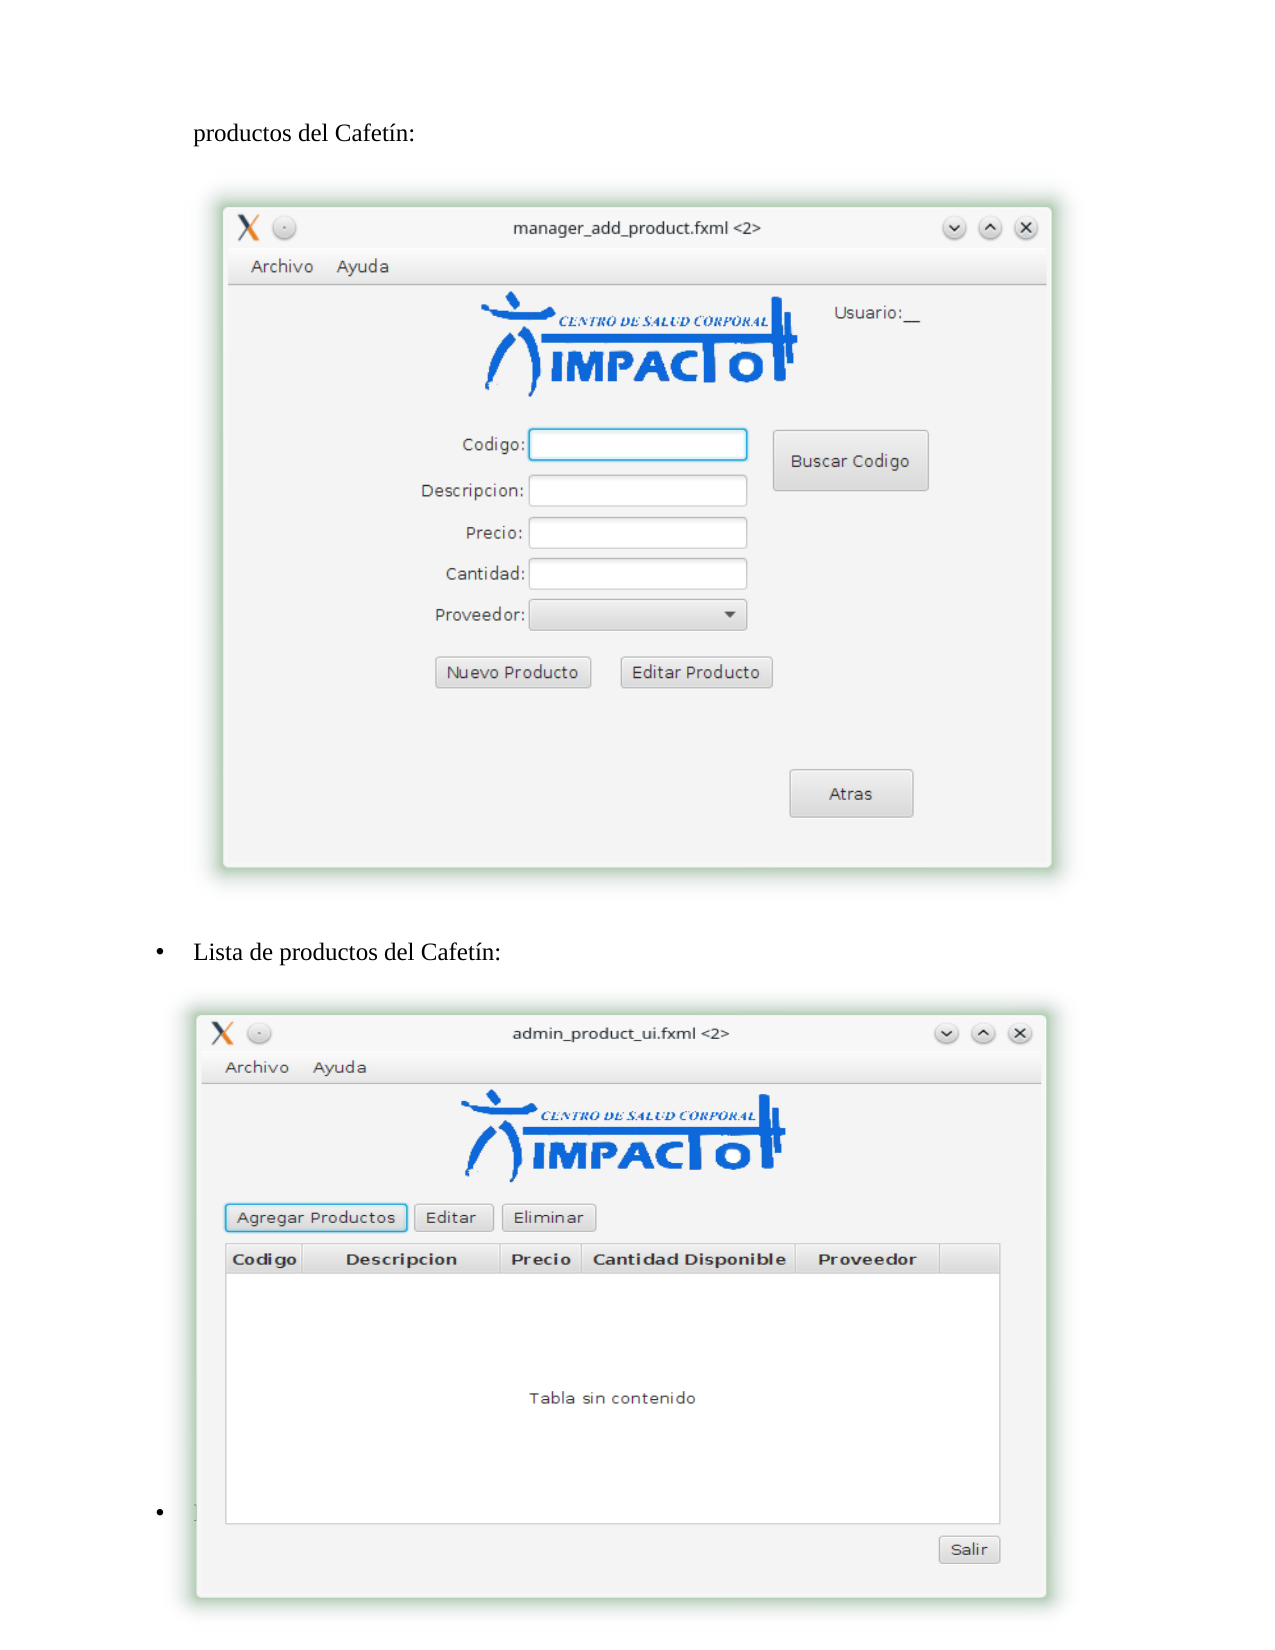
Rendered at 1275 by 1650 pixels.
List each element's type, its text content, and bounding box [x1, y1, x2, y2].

list Lista de productos del Cafetín: [156, 937, 1157, 966]
picture [172, 157, 1103, 919]
list Ingresos por productos: [1099, 1498, 1157, 1527]
list Agregar productos del Cafetín: [156, 118, 1157, 147]
picture [144, 970, 1099, 1643]
